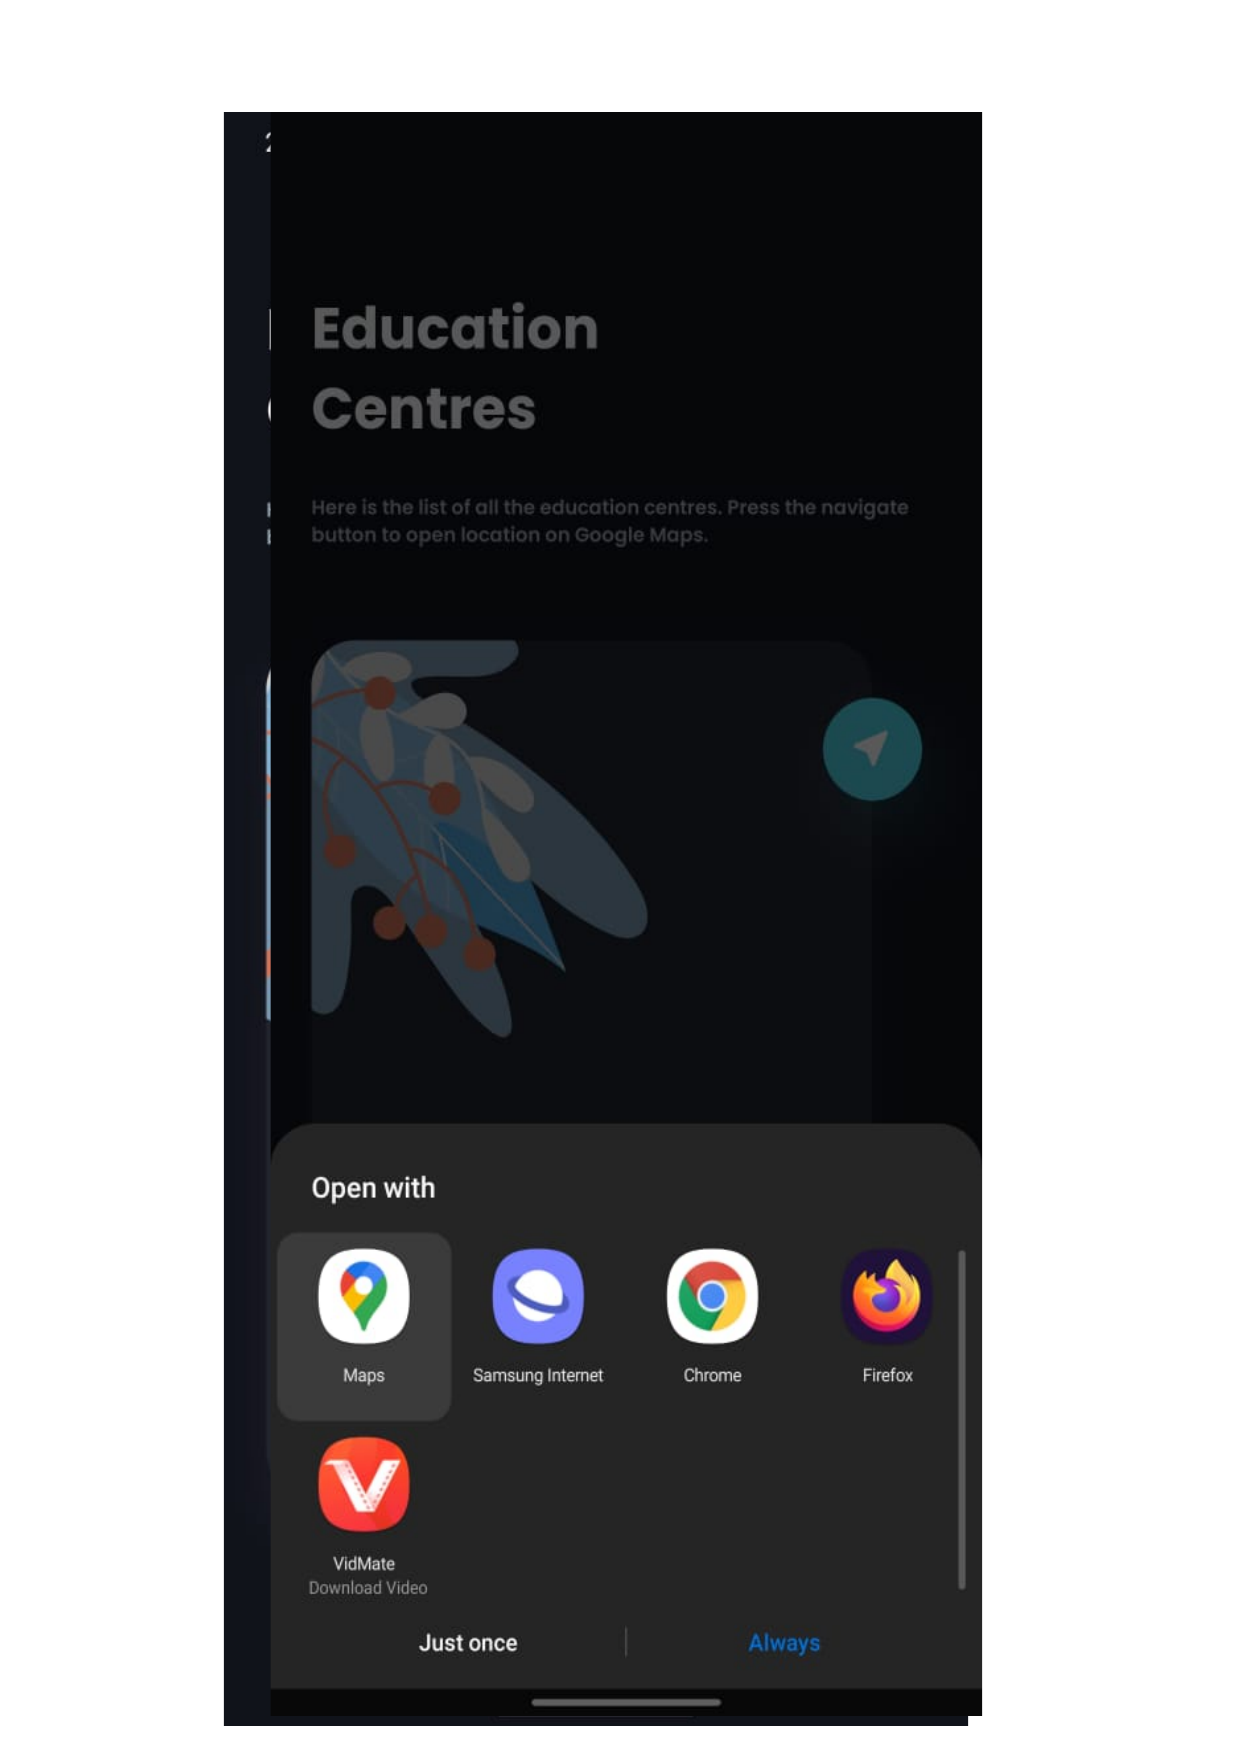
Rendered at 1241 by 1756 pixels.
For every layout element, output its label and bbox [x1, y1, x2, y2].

picture [223, 112, 983, 1726]
